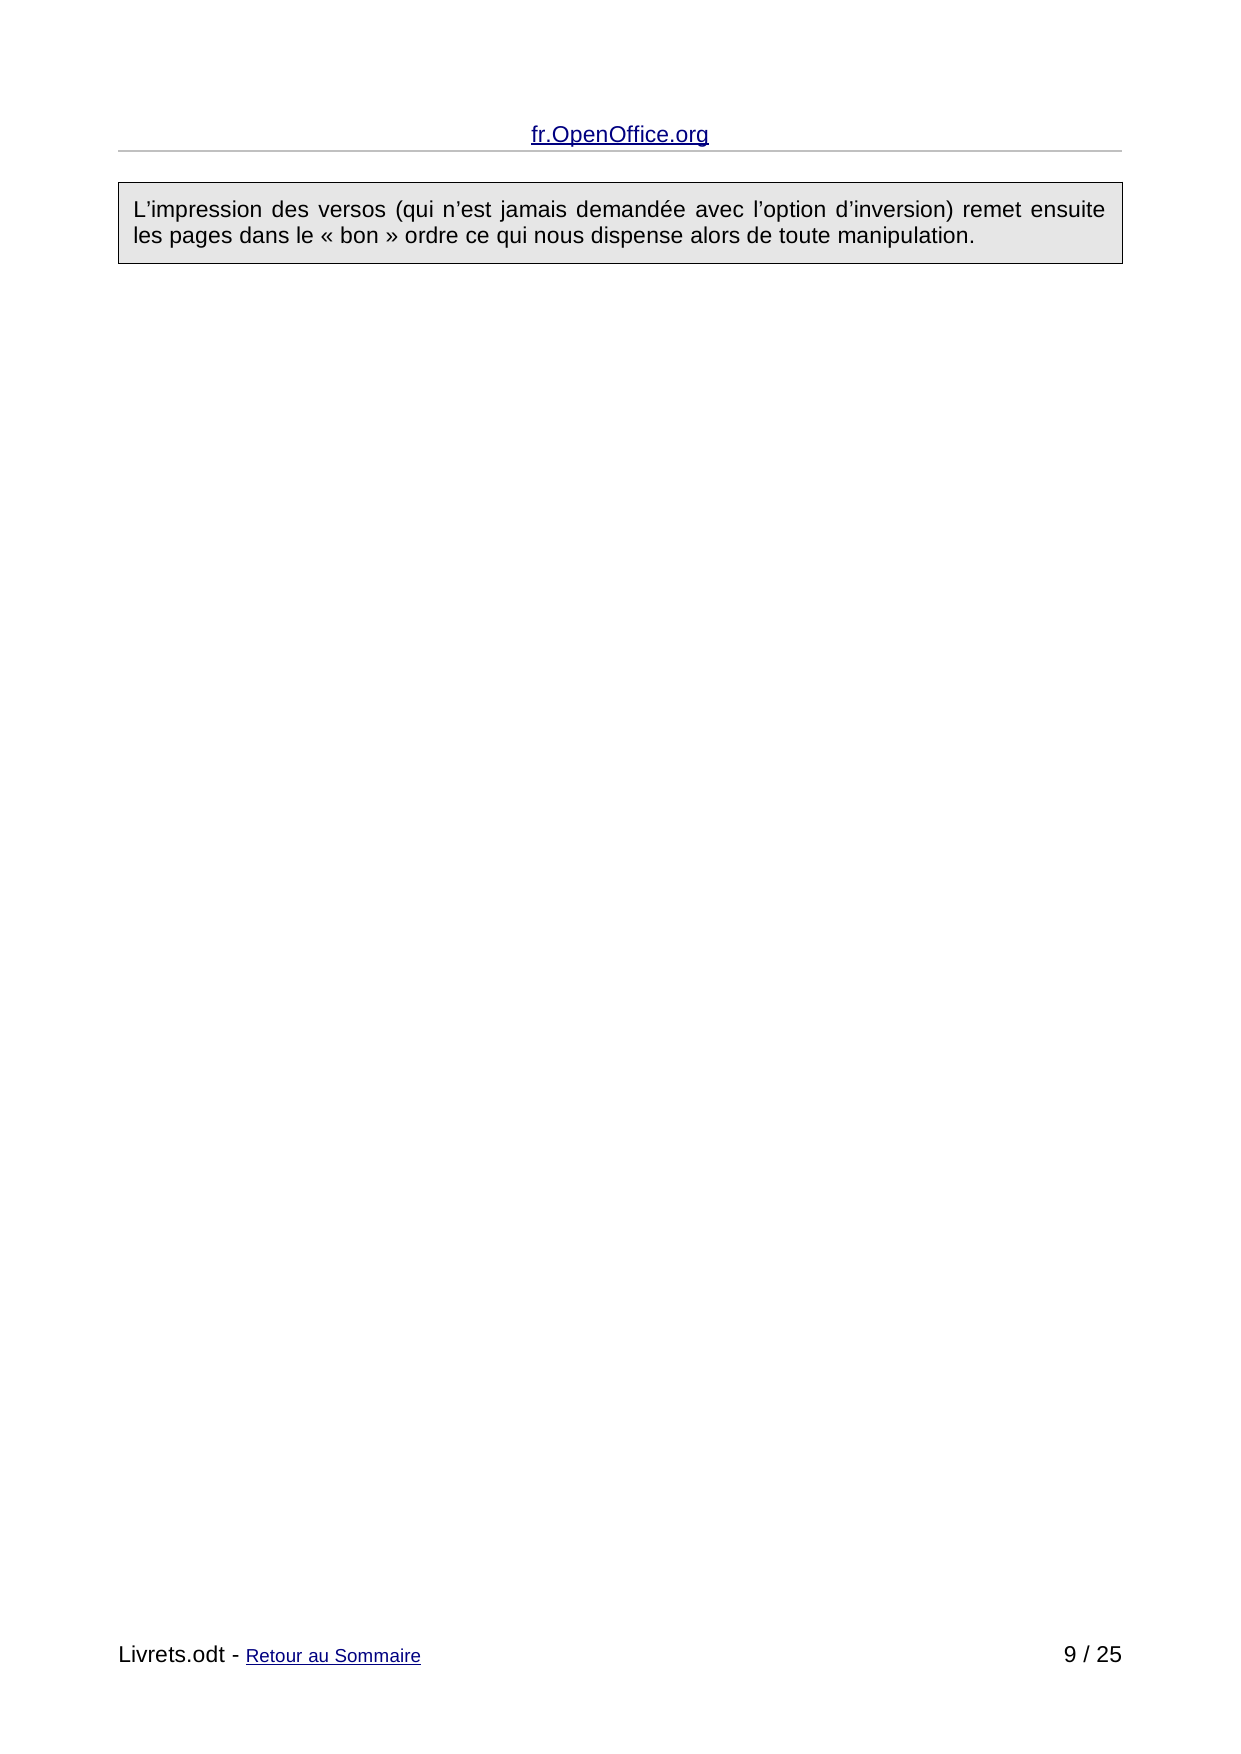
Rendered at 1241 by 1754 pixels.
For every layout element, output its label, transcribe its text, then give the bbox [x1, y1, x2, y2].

text L’impression des versos (qui n’est jamais demandée avec l’option d’inversion) remet ensuite les pages dans le « bon » ordre ce qui nous dispense alors de toute manipulation. [119, 183, 1122, 263]
